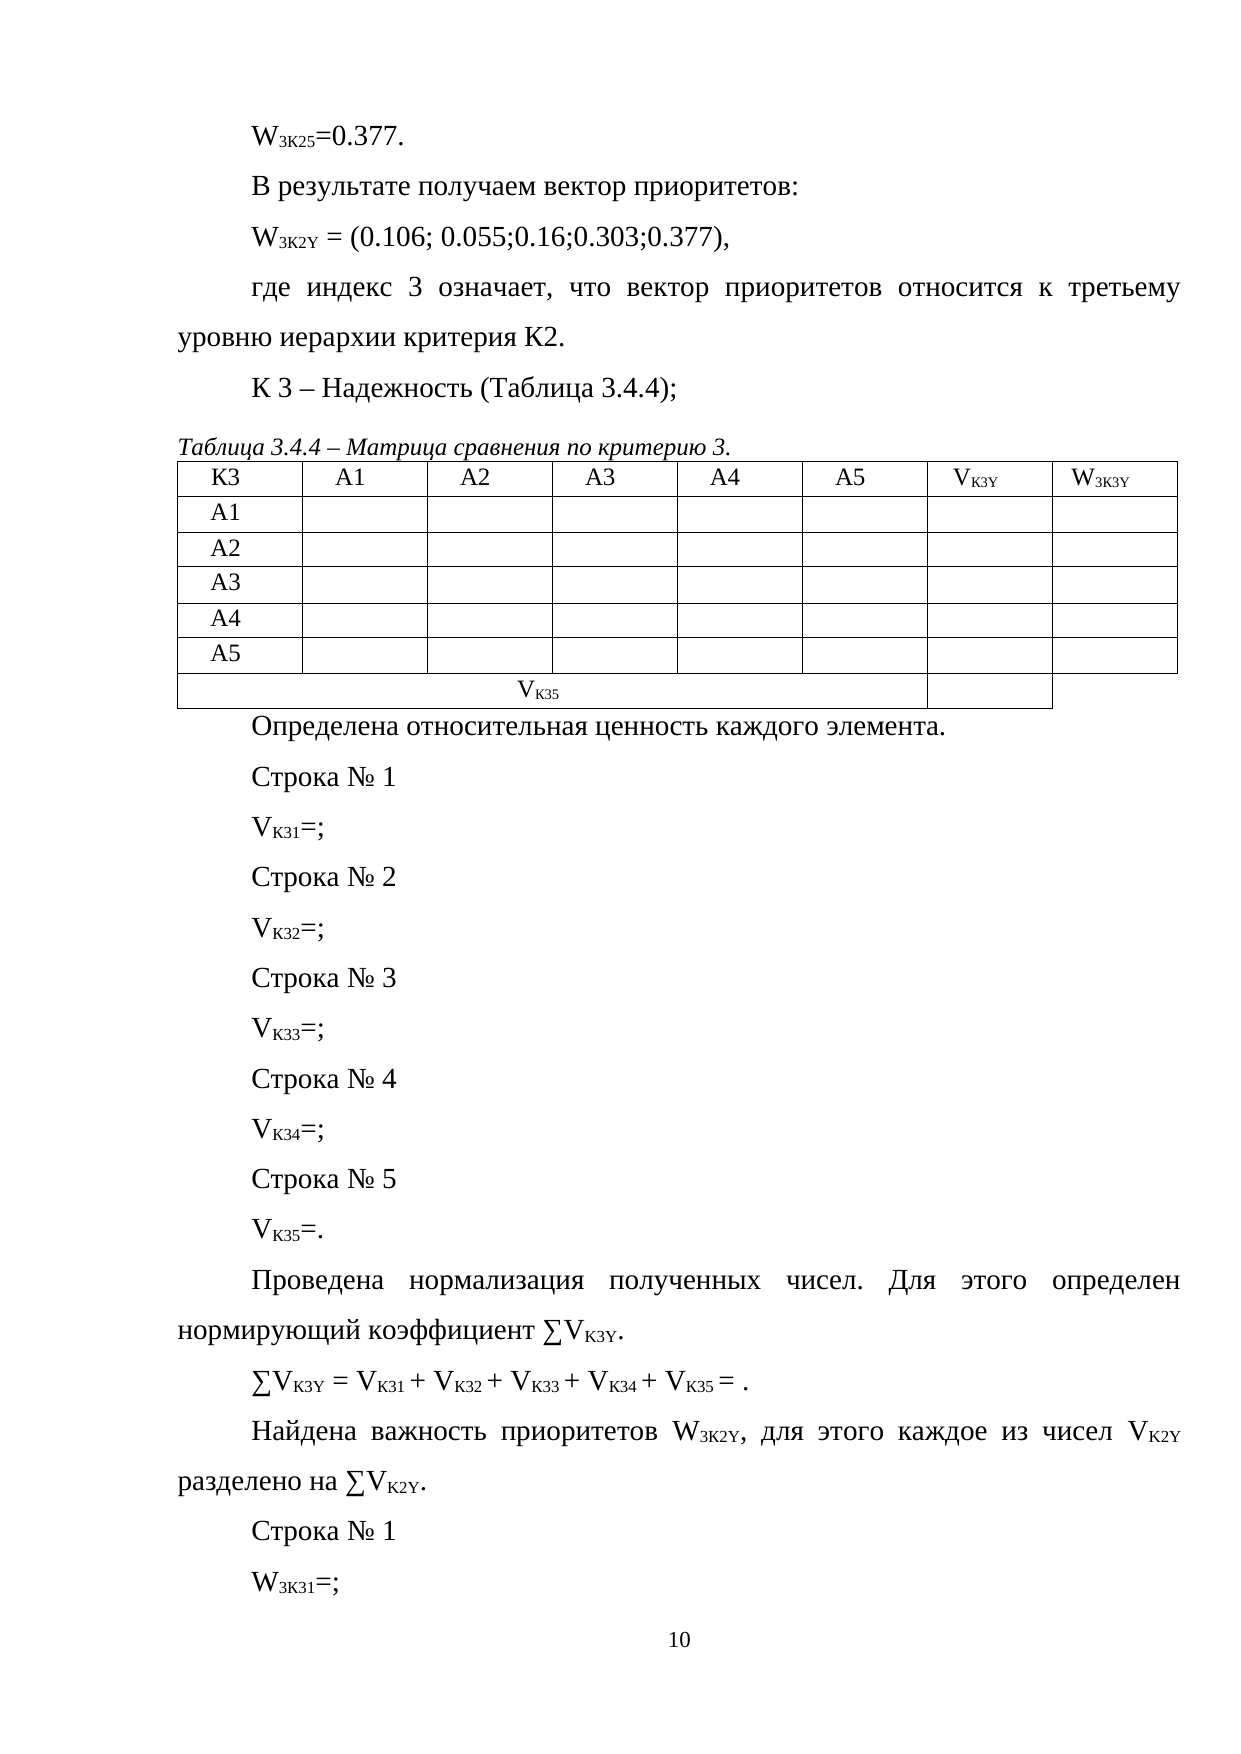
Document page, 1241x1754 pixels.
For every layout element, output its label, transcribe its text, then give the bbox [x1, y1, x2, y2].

table_cell [928, 604, 1052, 637]
table_cell [678, 533, 802, 566]
table_cell [553, 567, 677, 602]
text К 3 – Надежность (Таблица 3.4.4); [177, 370, 1181, 403]
table_cell А3 [178, 567, 302, 602]
text Строка № 1 [177, 759, 1181, 792]
text W3К31=; [177, 1564, 1181, 1597]
table_header А3 [553, 462, 677, 496]
text Строка № 2 [177, 859, 1181, 893]
table_cell [428, 533, 552, 566]
table_cell [1053, 497, 1177, 532]
table_cell [803, 567, 927, 602]
table_cell А5 [178, 638, 302, 673]
text Строка № 4 [177, 1061, 1181, 1094]
table_cell [553, 604, 677, 637]
table_cell А4 [178, 604, 302, 637]
text Определена относительная ценность каждого элемента. [177, 708, 1181, 742]
table_cell [1053, 638, 1177, 673]
table_cell А1 [178, 497, 302, 532]
text W3К25=0.377. [177, 118, 1181, 152]
text где индекс 3 означает, что вектор приоритетов относится к третьему уровню иерархии критерия К2. [177, 269, 1181, 353]
text Строка № 1 [177, 1513, 1181, 1547]
table_cell [803, 638, 927, 673]
table_header А1 [303, 462, 427, 496]
text Строка № 5 [177, 1161, 1181, 1195]
table_cell [678, 567, 802, 602]
text Таблица 3.4.4 – Матрица сравнения по критерию 3. [177, 432, 1181, 461]
text Строка № 3 [177, 960, 1181, 994]
table_cell [303, 604, 427, 637]
table_cell [678, 497, 802, 532]
table_cell [803, 604, 927, 637]
table_cell [1053, 604, 1177, 637]
text В результате получаем вектор приоритетов: [177, 168, 1181, 202]
table_cell [928, 638, 1052, 673]
table_cell [303, 567, 427, 602]
text VК31=; [177, 809, 1181, 843]
table_cell [928, 674, 1052, 707]
table_header W3К3Y [1053, 462, 1177, 496]
text Проведена нормализация полученных чисел. Для этого определен нормирующий коэффициент ∑VK3Y. [177, 1262, 1181, 1346]
table_cell VК35 [178, 674, 927, 707]
text VК34=; [177, 1111, 1181, 1144]
table_cell [928, 497, 1052, 532]
text Найдена важность приоритетов W3К2Y, для этого каждое из чисел VK2Y разделено на ∑VK2Y. [177, 1413, 1181, 1497]
table_cell [428, 638, 552, 673]
table_cell [303, 497, 427, 532]
table_cell [428, 604, 552, 637]
table_header А4 [678, 462, 802, 496]
table_cell А2 [178, 533, 302, 566]
table_cell [553, 533, 677, 566]
table_cell [928, 533, 1052, 566]
text VК32=; [177, 910, 1181, 943]
table_header А5 [803, 462, 927, 496]
table_cell [303, 533, 427, 566]
text W3К2Y = (0.106; 0.055;0.16;0.303;0.377), [177, 219, 1181, 252]
text VК35=. [177, 1212, 1181, 1245]
table_cell [428, 567, 552, 602]
table_header VК3Y [928, 462, 1052, 496]
table_cell [303, 638, 427, 673]
table_cell [803, 533, 927, 566]
table_cell [1053, 674, 1178, 707]
table_cell [1053, 533, 1177, 566]
table_cell [678, 604, 802, 637]
table_header К3 [178, 462, 302, 496]
table_header А2 [428, 462, 552, 496]
text ∑VК3Y = VК31 + VК32 + VК33 + VК34 + VК35 = . [177, 1363, 1181, 1396]
table_cell [553, 497, 677, 532]
table_cell [678, 638, 802, 673]
table_cell [803, 497, 927, 532]
text VК33=; [177, 1010, 1181, 1044]
table_cell [928, 567, 1052, 602]
table_cell [553, 638, 677, 673]
table_cell [1053, 567, 1177, 602]
table_cell [428, 497, 552, 532]
